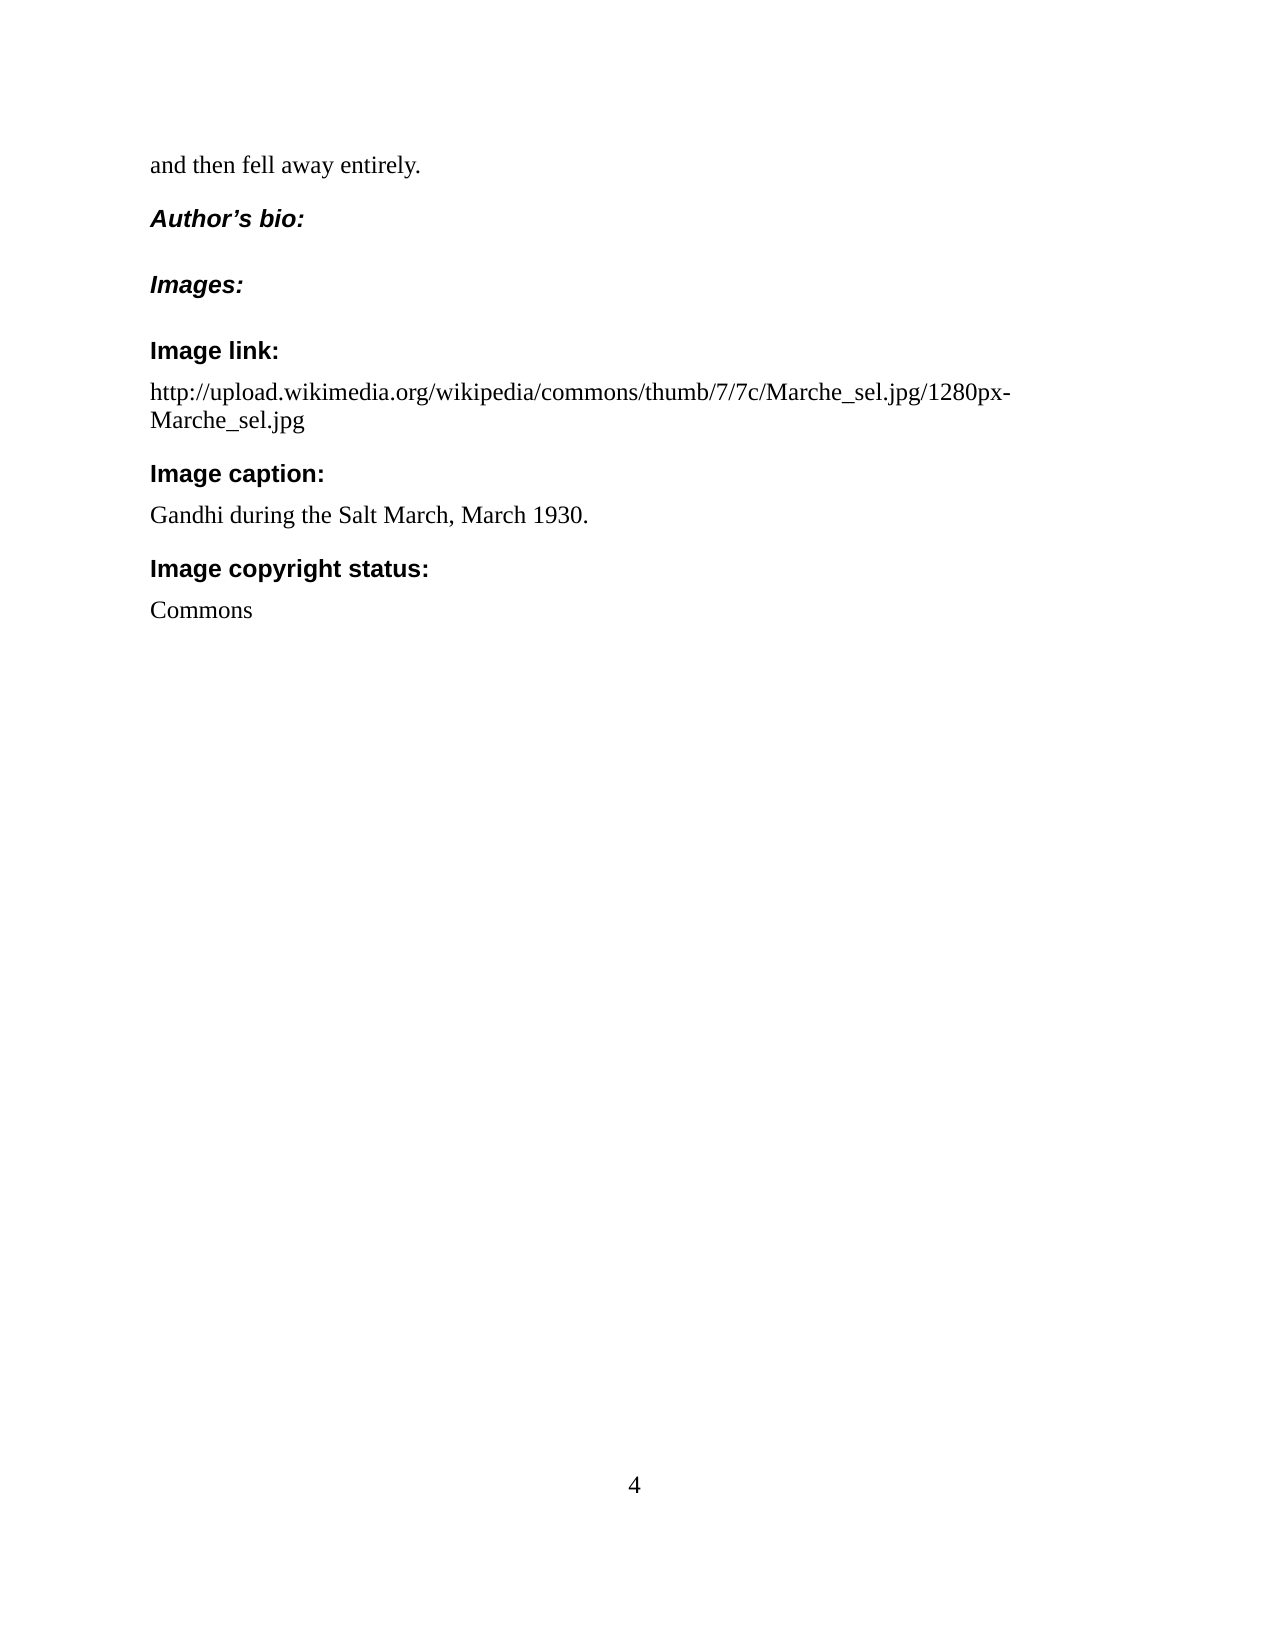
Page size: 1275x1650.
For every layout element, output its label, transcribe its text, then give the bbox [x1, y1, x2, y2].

text Commons [150, 595, 1125, 624]
subtitle Images: [150, 270, 1125, 298]
text Gandhi during the Salt March, March 1930. [150, 500, 1125, 529]
subtitle Image caption: [150, 459, 1125, 488]
subtitle Author’s bio: [150, 204, 1125, 232]
subtitle Image copyright status: [150, 554, 1125, 583]
text and then fell away entirely. [150, 150, 1125, 179]
text http://upload.wikimedia.org/wikipedia/commons/thumb/7/7c/Marche_sel.jpg/1280px-Marche_sel.jpg [150, 377, 1125, 434]
subtitle Image link: [150, 336, 1125, 364]
